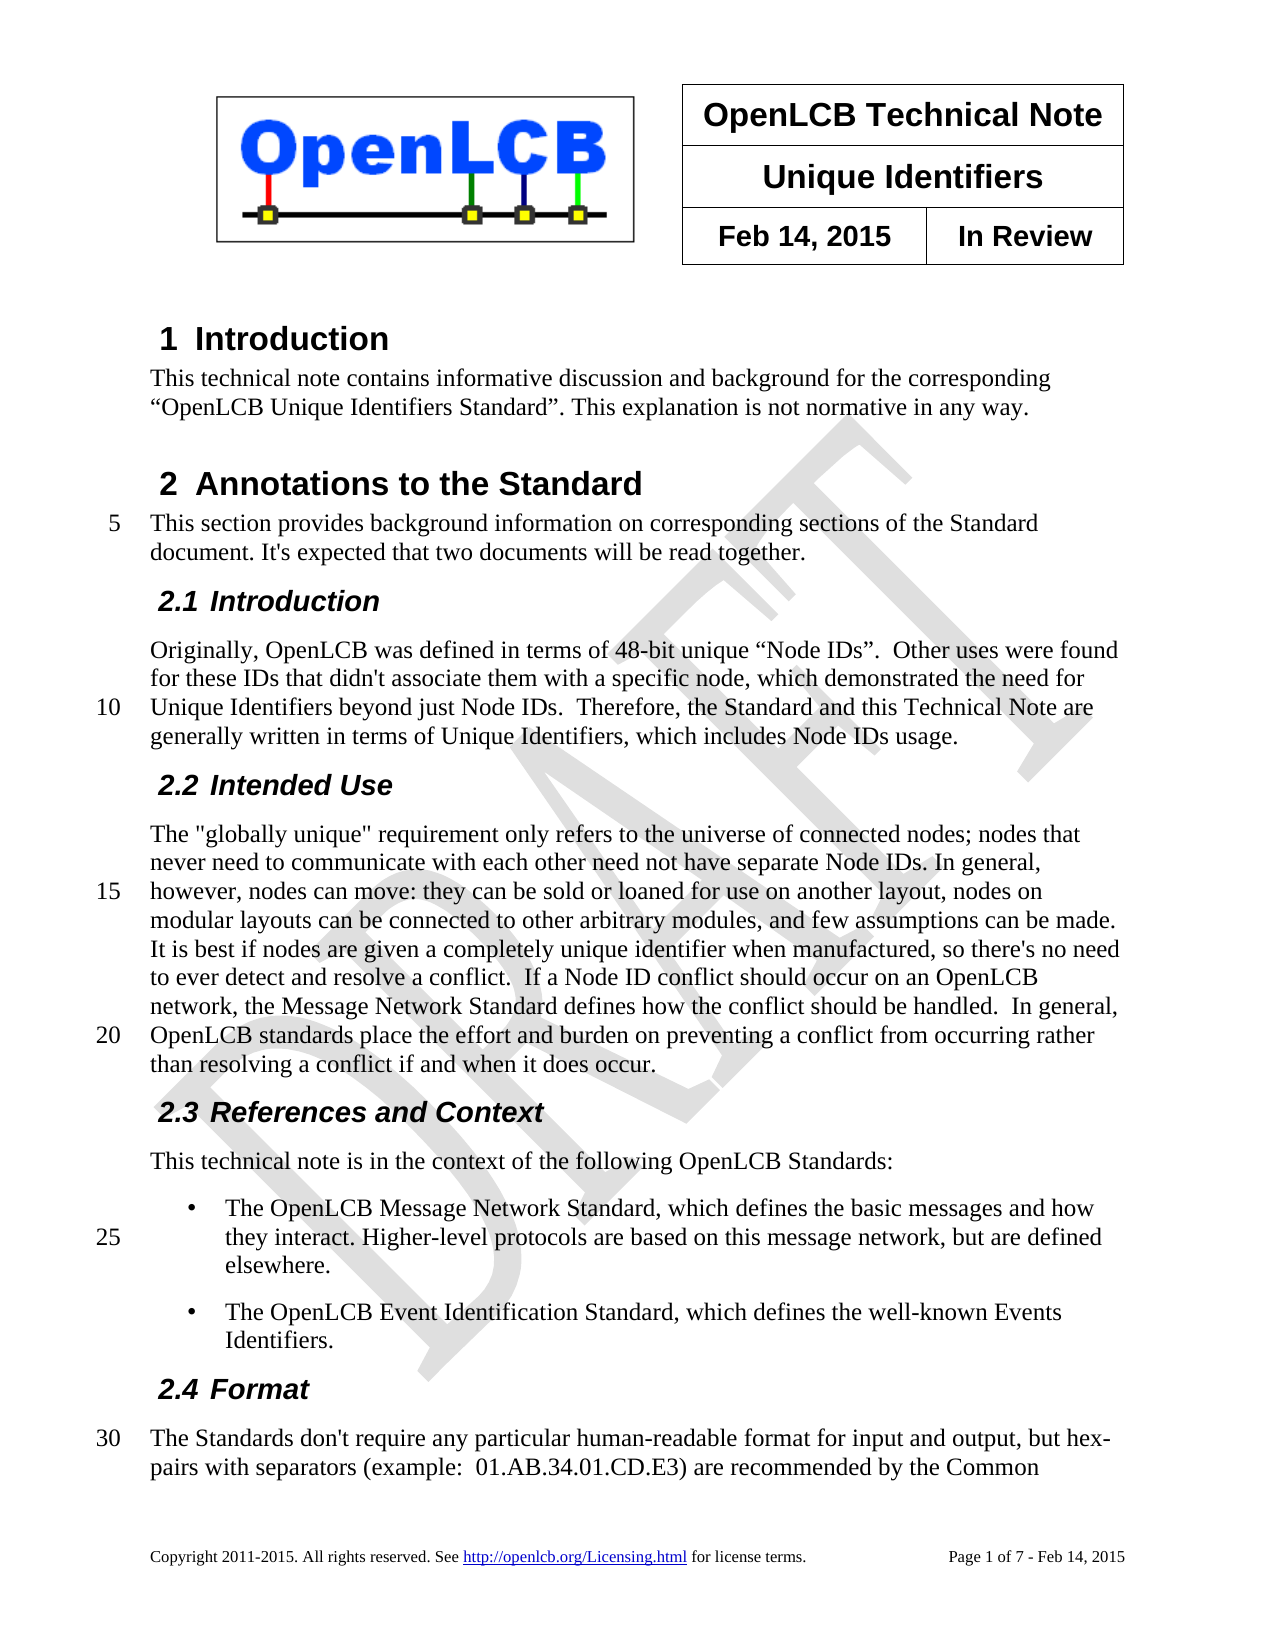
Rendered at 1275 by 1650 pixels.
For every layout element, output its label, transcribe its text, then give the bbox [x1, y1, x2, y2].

list The OpenLCB Event Identification Standard, which defines the well-known Events Identifiers. [458, 1297, 1125, 1354]
text This technical note contains informative discussion and background for the corresponding “OpenLCB Unique Identifiers Standard”. This explanation is not normative in any way. [150, 363, 1125, 421]
list The OpenLCB Event Identification Standard, which defines the well-known Events Identifiers. [187, 1297, 429, 1354]
text Originally, OpenLCB was defined in terms of 48-bit unique “Node IDs”. Other uses were found for these IDs that didn't associate them with a specific node, which demonstrated the need for Unique Identifiers beyond just Node IDs. Therefore, the Standard and this Technical Note are generally written in terms of Unique Identifiers, which includes Node IDs usage. [666, 635, 1033, 750]
text This section provides background information on corresponding sections of the Standard document. It's expected that two documents will be read together. [150, 508, 752, 566]
text The "globally unique" requirement only refers to the universe of connected nodes; nodes that never need to communicate with each other need not have separate Node IDs. In general, however, nodes can move: they can be sold or loaned for use on another layout, nodes on modular layouts can be connected to other arbitrary modules, and few assumptions can be made. It is best if nodes are given a completely unique identifier when manufactured, so there's no need to ever detect and resolve a conflict. If a Node ID conflict should occur on an OpenLCB network, the Message Network Standard defines how the conflict should be handled. In general, OpenLCB standards place the effort and burden on preventing a conflict from occurring rather than resolving a conflict if and when it does occur. [150, 819, 721, 1077]
list The OpenLCB Message Network Standard, which defines the basic messages and how they interact. Higher-level protocols are based on this message network, but are defined elsewhere. [317, 1193, 494, 1279]
text Originally, OpenLCB was defined in terms of 48-bit unique “Node IDs”. Other uses were found for these IDs that didn't associate them with a specific node, which demonstrated the need for Unique Identifiers beyond just Node IDs. Therefore, the Standard and this Technical Note are generally written in terms of Unique Identifiers, which includes Node IDs usage. [967, 635, 1125, 750]
subtitle References and Context [423, 1095, 520, 1129]
subtitle [547, 775, 585, 801]
subtitle References and Context [150, 1095, 210, 1129]
text This technical note is in the context of the following OpenLCB Standards: [270, 1146, 452, 1175]
subtitle [798, 767, 1125, 801]
subtitle [590, 767, 789, 801]
subtitle References and Context [530, 1095, 1125, 1129]
picture [215, 95, 636, 244]
text The "globally unique" requirement only refers to the universe of connected nodes; nodes that never need to communicate with each other need not have separate Node IDs. In general, however, nodes can move: they can be sold or loaned for use on another layout, nodes on modular layouts can be connected to other arbitrary modules, and few assumptions can be made. It is best if nodes are given a completely unique identifier when manufactured, so there's no need to ever detect and resolve a conflict. If a Node ID conflict should occur on an OpenLCB network, the Message Network Standard defines how the conflict should be handled. In general, OpenLCB standards place the effort and burden on preventing a conflict from occurring rather than resolving a conflict if and when it does occur. [367, 899, 515, 1048]
list The OpenLCB Message Network Standard, which defines the basic messages and how they interact. Higher-level protocols are based on this message network, but are defined elsewhere. [187, 1193, 360, 1279]
text The "globally unique" requirement only refers to the universe of connected nodes; nodes that never need to communicate with each other need not have separate Node IDs. In general, however, nodes can move: they can be sold or loaned for use on another layout, nodes on modular layouts can be connected to other arbitrary modules, and few assumptions can be made. It is best if nodes are given a completely unique identifier when manufactured, so there's no need to ever detect and resolve a conflict. If a Node ID conflict should occur on an OpenLCB network, the Message Network Standard defines how the conflict should be handled. In general, OpenLCB standards place the effort and burden on preventing a conflict from occurring rather than resolving a conflict if and when it does occur. [667, 819, 1125, 1077]
subtitle [915, 583, 1125, 617]
subtitle Introduction [150, 319, 1125, 357]
text This technical note is in the context of the following OpenLCB Standards: [581, 1146, 1125, 1175]
subtitle Introduction [150, 583, 677, 617]
text This technical note is in the context of the following OpenLCB Standards: [150, 1146, 256, 1175]
text The Standards don't require any particular human-readable format for input and output, but hex-pairs with separators (example: 01.AB.34.01.CD.E3) are recommended by the Common [150, 1423, 1125, 1481]
subtitle [749, 583, 906, 617]
subtitle References and Context [219, 1095, 410, 1129]
text This section provides background information on corresponding sections of the Standard document. It's expected that two documents will be read together. [840, 508, 1125, 566]
subtitle [682, 583, 765, 617]
text This technical note is in the context of the following OpenLCB Standards: [470, 1146, 566, 1175]
list The OpenLCB Message Network Standard, which defines the basic messages and how they interact. Higher-level protocols are based on this message network, but are defined elsewhere. [502, 1193, 1125, 1279]
subtitle Intended Use [150, 767, 546, 801]
subtitle Annotations to the Standard [150, 464, 796, 502]
subtitle Format [150, 1372, 1125, 1406]
subtitle [815, 464, 1125, 502]
text Originally, OpenLCB was defined in terms of 48-bit unique “Node IDs”. Other uses were found for these IDs that didn't associate them with a specific node, which demonstrated the need for Unique Identifiers beyond just Node IDs. Therefore, the Standard and this Technical Note are generally written in terms of Unique Identifiers, which includes Node IDs usage. [150, 635, 738, 750]
text This section provides background information on corresponding sections of the Standard document. It's expected that two documents will be read together. [757, 508, 855, 566]
